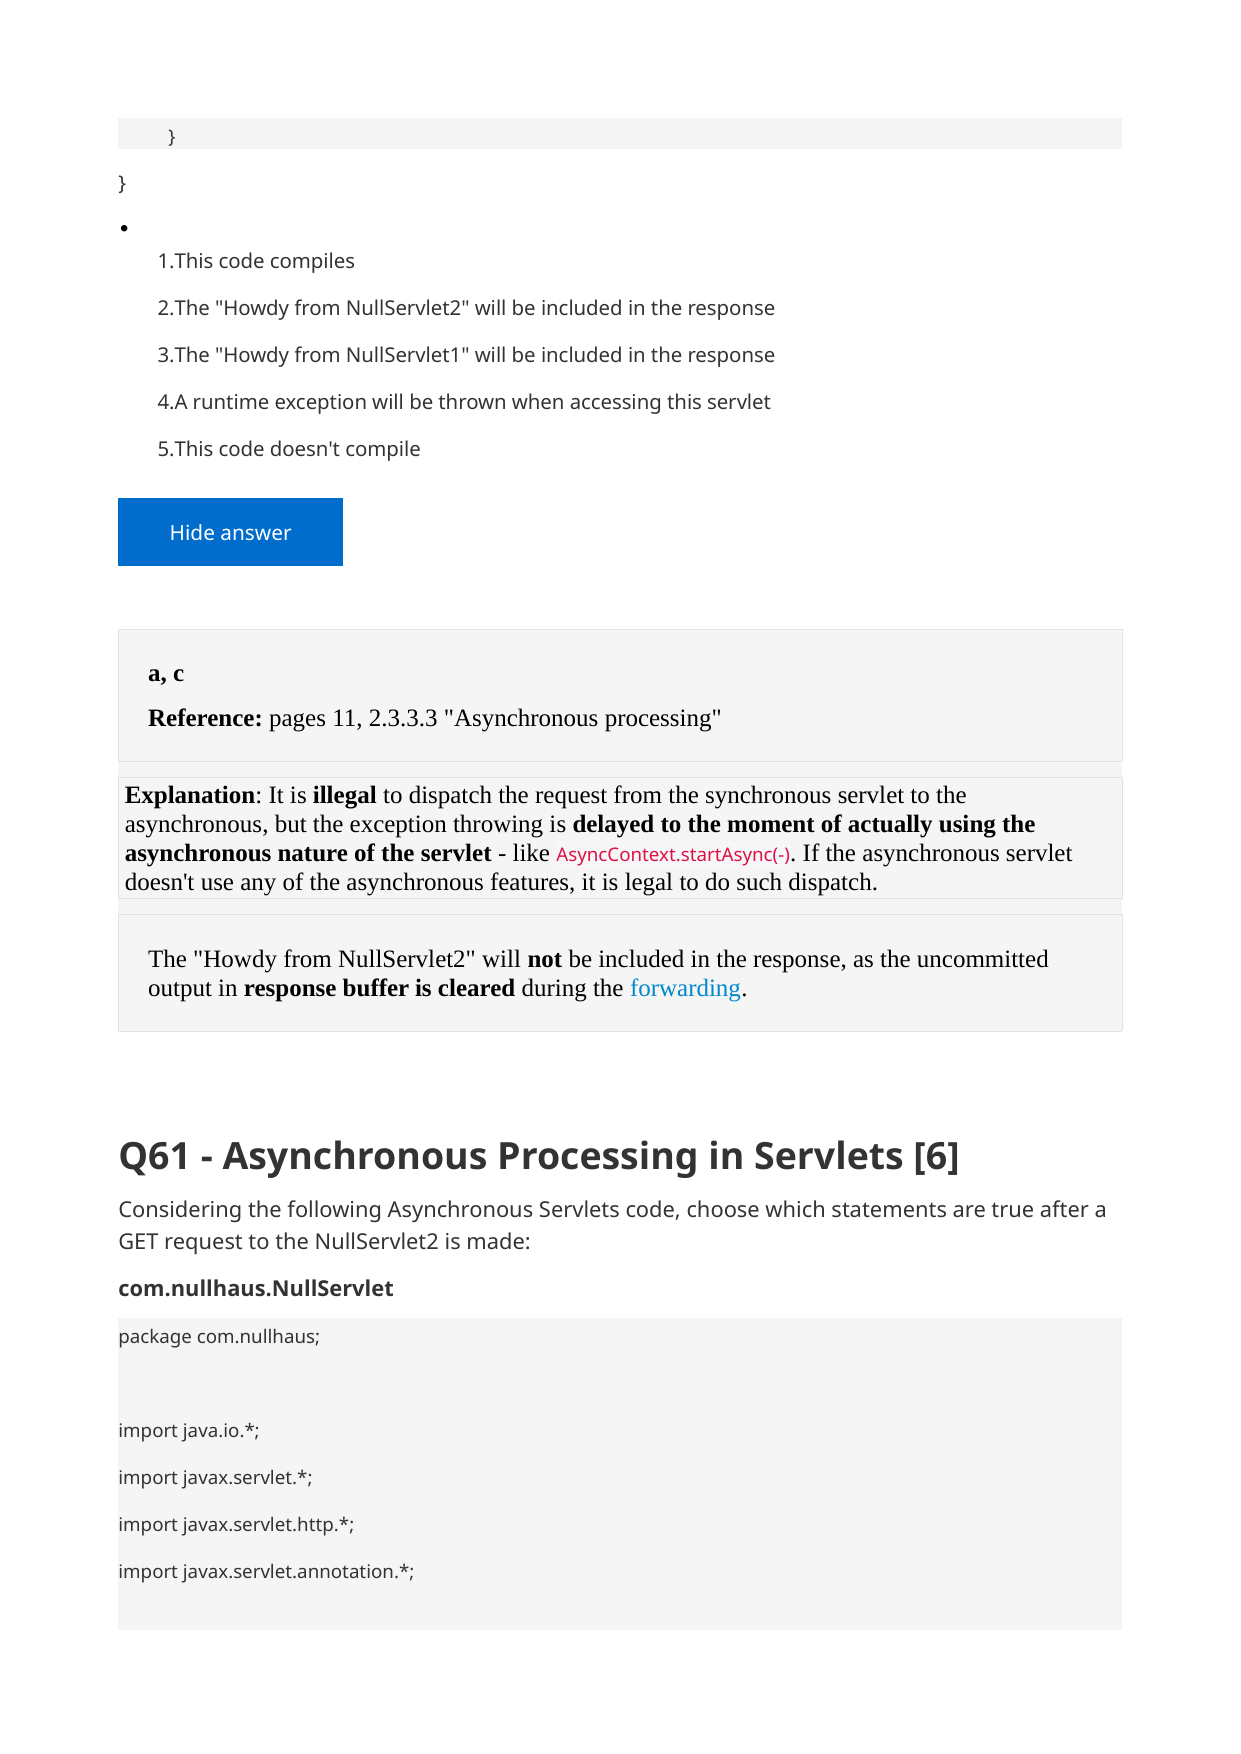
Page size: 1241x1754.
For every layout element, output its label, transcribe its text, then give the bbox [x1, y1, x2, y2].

text Reference: pages 11, 2.3.3.3 "Asynchronous processing" [119, 673, 1122, 761]
text import javax.servlet.annotation.*; [118, 1552, 1122, 1583]
text import javax.servlet.http.*; [118, 1505, 1122, 1537]
list This code compiles [118, 243, 1122, 274]
list The "Howdy from NullServlet1" will be included in the response [118, 337, 1122, 368]
list A runtime exception will be thrown when accessing this servlet [118, 384, 1122, 415]
text } [118, 118, 1122, 149]
text Considering the following Asynchronous Servlets code, choose which statements are true after a GET request to the NullServlet2 is made: [118, 1193, 1122, 1255]
text a, c [119, 630, 1122, 673]
text package com.nullhaus; [118, 1318, 1122, 1349]
text } [118, 165, 1122, 196]
list This code doesn't compile [118, 431, 1122, 462]
list The "Howdy from NullServlet2" will be included in the response [118, 290, 1122, 321]
text import java.io.*; [118, 1412, 1122, 1443]
text The "Howdy from NullServlet2" will not be included in the response, as the uncommitted output in response buffer is cleared during the forwarding. [119, 915, 1122, 1031]
subtitle Q61 - Asynchronous Processing in Servlets [6] [118, 1129, 1122, 1180]
text Explanation: It is illegal to dispatch the request from the synchronous servlet to the asynchronous, but the exception throwing is delayed to the moment of actually using the asynchronous nature of the servlet - like AsyncContext.startAsync(-). If the asynchronous servlet doesn't use any of the asynchronous features, it is legal to do such dispatch. [119, 778, 1122, 898]
text com.nullhaus.NullServlet [118, 1271, 1122, 1302]
text import javax.servlet.*; [118, 1458, 1122, 1490]
